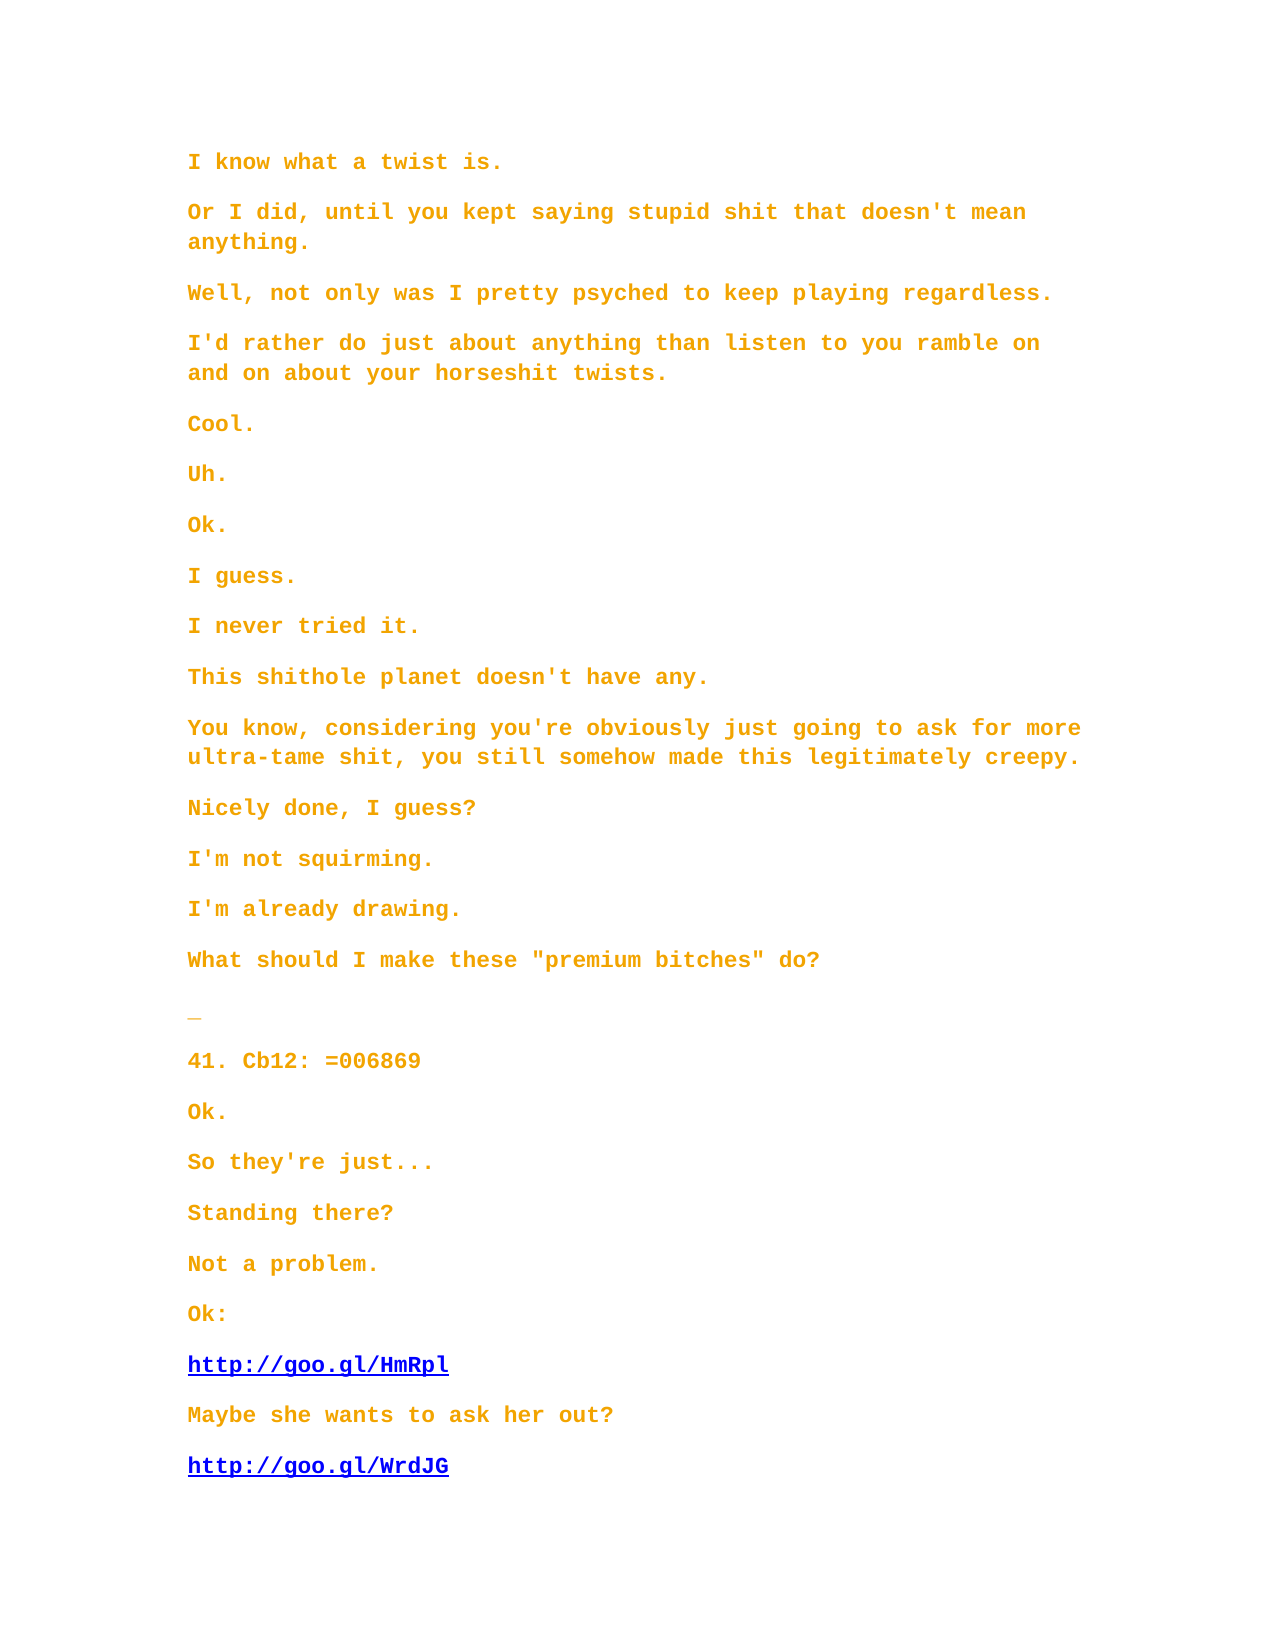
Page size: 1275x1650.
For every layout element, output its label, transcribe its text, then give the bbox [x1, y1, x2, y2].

text Well, not only was I pretty psyched to keep playing regardless. [187, 281, 1087, 307]
text Cool. [187, 412, 1087, 438]
text I'm already drawing. [187, 897, 1087, 923]
text I guess. [187, 564, 1087, 590]
text http://goo.gl/WrdJG [187, 1454, 1087, 1480]
text So they're just... [187, 1151, 1087, 1177]
text You know, considering you're obviously just going to ask for more ultra-tame shit, you still somehow made this legitimately creepy. [187, 716, 1087, 772]
text Standing there? [187, 1201, 1087, 1227]
text http://goo.gl/HmRpl [187, 1353, 1087, 1379]
text Ok: [187, 1302, 1087, 1328]
text Nicely done, I guess? [187, 796, 1087, 822]
text Ok. [187, 1100, 1087, 1126]
text This shithole planet doesn't have any. [187, 665, 1087, 691]
text I never tried it. [187, 614, 1087, 641]
text Ok. [187, 513, 1087, 539]
text 41. Cb12: =006869 [187, 1049, 1087, 1075]
text Not a problem. [187, 1252, 1087, 1278]
text Uh. [187, 463, 1087, 489]
text Or I did, until you kept saying stupid shit that doesn't mean anything. [187, 201, 1087, 256]
text I know what a twist is. [187, 150, 1087, 176]
text _ [187, 999, 1087, 1025]
text I'm not squirming. [187, 847, 1087, 873]
text Maybe she wants to ask her out? [187, 1404, 1087, 1430]
text I'd rather do just about anything than listen to you ramble on and on about your horseshit twists. [187, 332, 1087, 387]
text What should I make these "premium bitches" do? [187, 948, 1087, 974]
